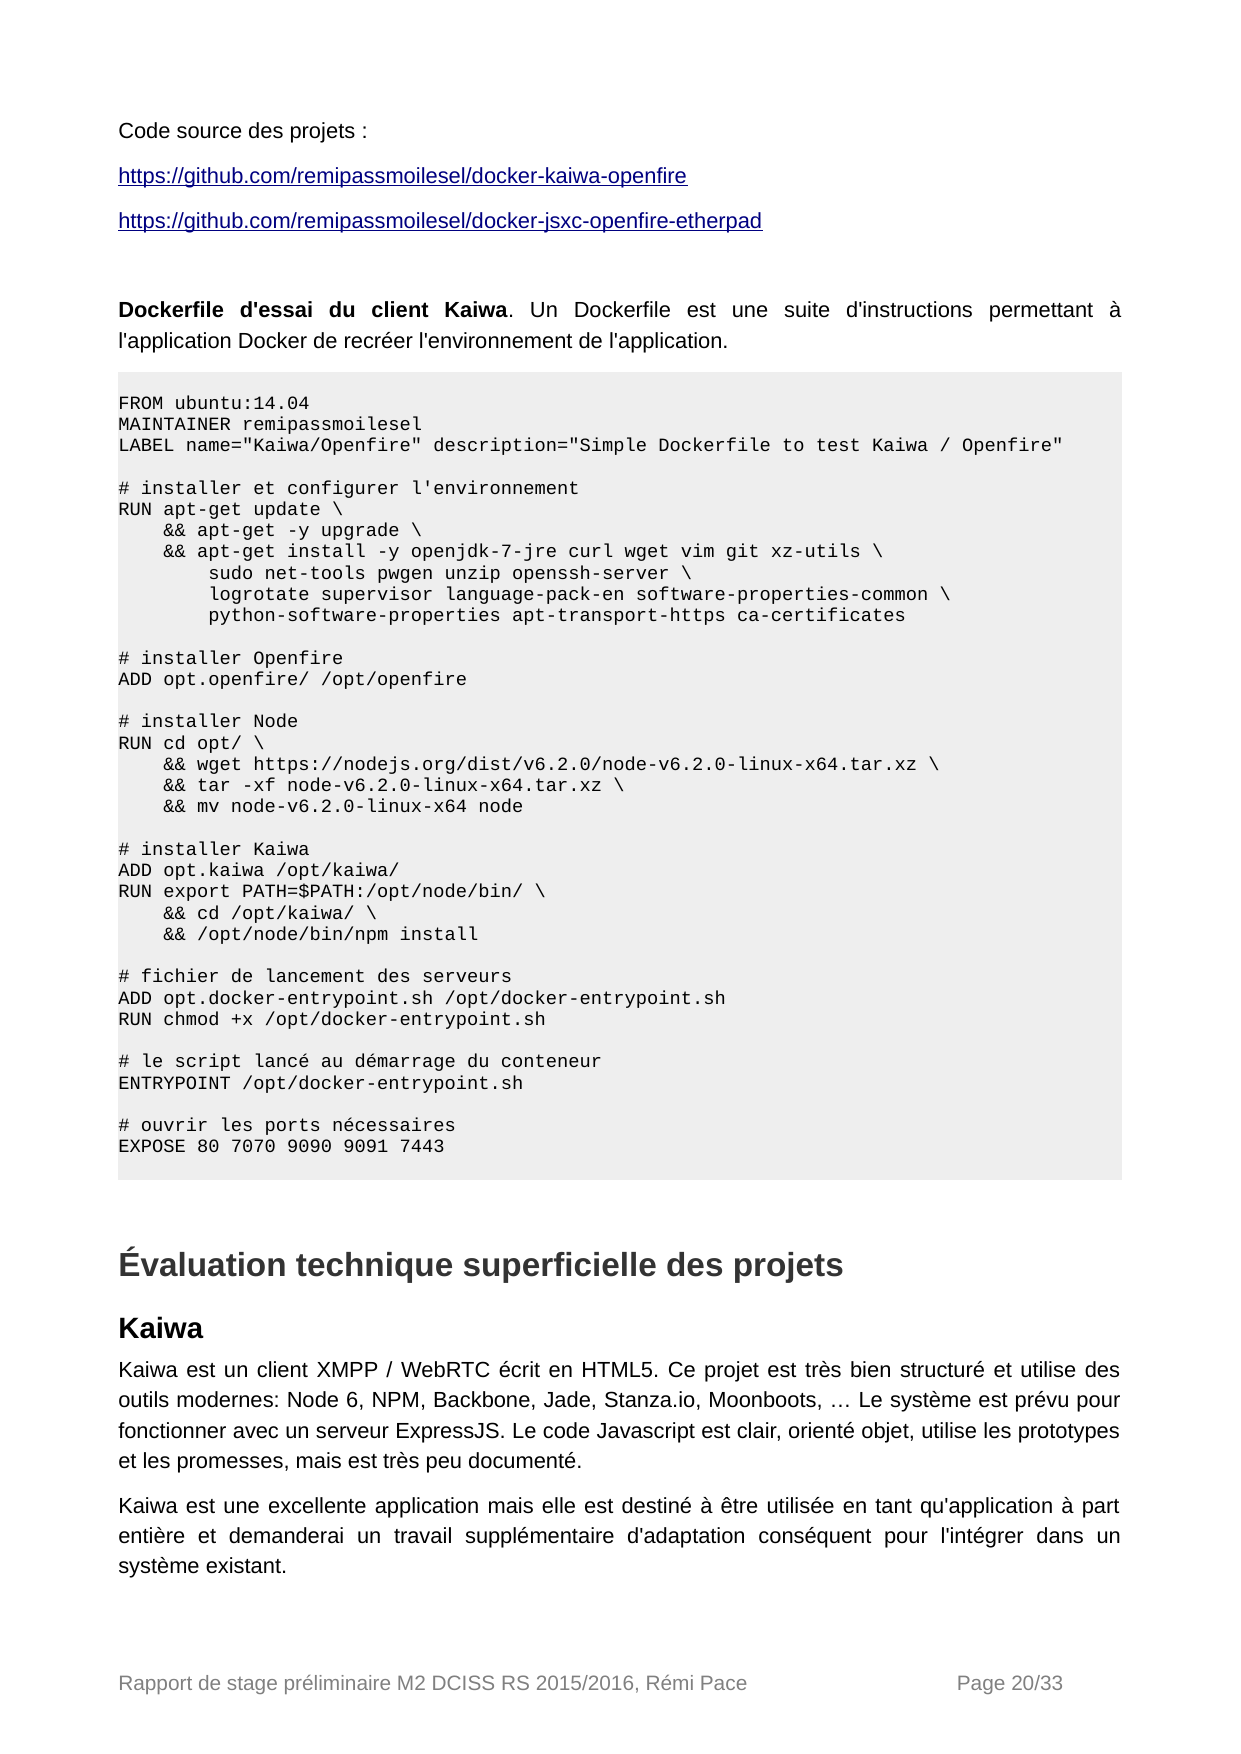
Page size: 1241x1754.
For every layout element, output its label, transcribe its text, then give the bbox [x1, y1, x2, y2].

text ADD opt.kaiwa /opt/kaiwa/ [118, 861, 1122, 882]
text https://github.com/remipassmoilesel/docker-kaiwa-openfire [118, 163, 1122, 188]
text RUN chmod +x /opt/docker-entrypoint.sh [118, 1010, 1122, 1031]
subtitle Évaluation technique superficielle des projets [118, 1245, 1122, 1284]
text Code source des projets : [118, 118, 1122, 143]
text # installer Kaiwa [118, 840, 1122, 861]
text # fichier de lancement des serveurs [118, 967, 1122, 988]
text ENTRYPOINT /opt/docker-entrypoint.sh [118, 1073, 1122, 1095]
text Dockerfile d'essai du client Kaiwa. Un Dockerfile est une suite d'instructions permettant à l'application Docker de recréer l'environnement de l'application. [118, 297, 1122, 353]
text && wget https://nodejs.org/dist/v6.2.0/node-v6.2.0-linux-x64.tar.xz \ [118, 755, 1122, 776]
text ADD opt.openfire/ /opt/openfire [118, 670, 1122, 691]
text https://github.com/remipassmoilesel/docker-jsxc-openfire-etherpad [118, 208, 1122, 233]
text # installer Openfire [118, 648, 1122, 670]
text logrotate supervisor language-pack-en software-properties-common \ [118, 585, 1122, 606]
text EXPOSE 80 7070 9090 9091 7443 [118, 1137, 1122, 1158]
text && /opt/node/bin/npm install [118, 925, 1122, 946]
text # installer Node [118, 712, 1122, 733]
text sudo net-tools pwgen unzip openssh-server \ [118, 563, 1122, 585]
text # installer et configurer l'environnement [118, 478, 1122, 500]
text python-software-properties apt-transport-https ca-certificates [118, 606, 1122, 627]
subtitle Kaiwa [118, 1311, 1122, 1345]
text LABEL name="Kaiwa/Openfire" description="Simple Dockerfile to test Kaiwa / Openfire" [118, 436, 1122, 457]
text && tar -xf node-v6.2.0-linux-x64.tar.xz \ [118, 776, 1122, 797]
text FROM ubuntu:14.04 [118, 393, 1122, 415]
text && apt-get -y upgrade \ [118, 521, 1122, 542]
text Kaiwa est un client XMPP / WebRTC écrit en HTML5. Ce projet est très bien structuré et utilise des outils modernes: Node 6, NPM, Backbone, Jade, Stanza.io, Moonboots, … Le système est prévu pour fonctionner avec un serveur ExpressJS. Le code Javascript est clair, orienté objet, utilise les prototypes et les promesses, mais est très peu documenté. [118, 1357, 1122, 1473]
text && cd /opt/kaiwa/ \ [118, 903, 1122, 925]
text MAINTAINER remipassmoilesel [118, 415, 1122, 436]
text RUN export PATH=$PATH:/opt/node/bin/ \ [118, 882, 1122, 903]
text && mv node-v6.2.0-linux-x64 node [118, 797, 1122, 818]
text && apt-get install -y openjdk-7-jre curl wget vim git xz-utils \ [118, 542, 1122, 563]
text ADD opt.docker-entrypoint.sh /opt/docker-entrypoint.sh [118, 988, 1122, 1010]
text RUN cd opt/ \ [118, 733, 1122, 755]
text RUN apt-get update \ [118, 500, 1122, 521]
text # ouvrir les ports nécessaires [118, 1116, 1122, 1137]
text # le script lancé au démarrage du conteneur [118, 1052, 1122, 1073]
text Kaiwa est une excellente application mais elle est destiné à être utilisée en tant qu'application à part entière et demanderai un travail supplémentaire d'adaptation conséquent pour l'intégrer dans un système existant. [118, 1493, 1122, 1578]
